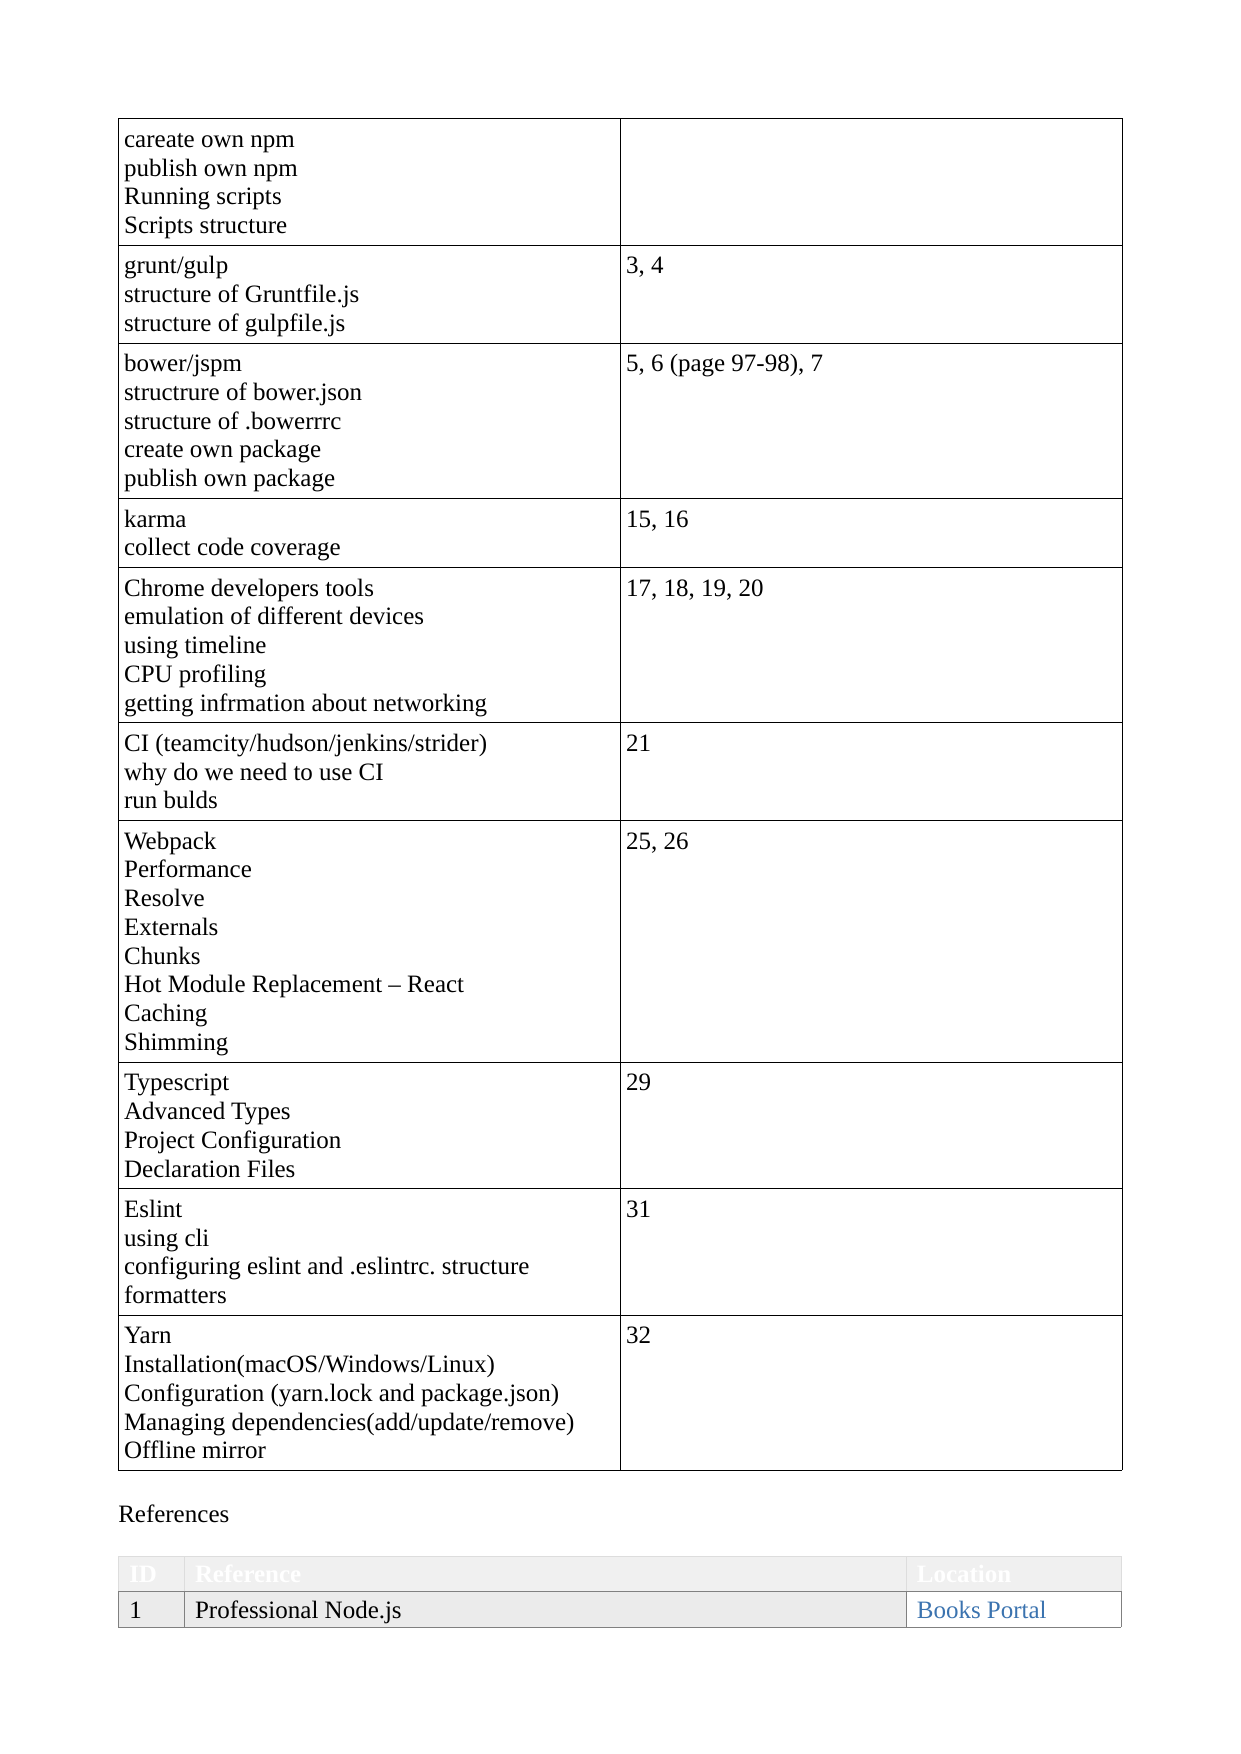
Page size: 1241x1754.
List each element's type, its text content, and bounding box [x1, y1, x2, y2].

table_header Reference [185, 1557, 906, 1591]
table_cell 5, 6 (page 97-98), 7 [621, 344, 1122, 498]
table_header Location [907, 1557, 1121, 1591]
text References [118, 1499, 1122, 1528]
table_cell karma collect code coverage [119, 499, 620, 567]
table_cell 31 [621, 1189, 1122, 1315]
table_cell Yarn Installation(macOS/Windows/Linux) Configuration (yarn.lock and package.json) Managing dependencies(add/update/remove) Offline mirror [119, 1316, 620, 1470]
table_cell CI (teamcity/hudson/jenkins/strider) why do we need to use CI run bulds [119, 723, 620, 820]
table_cell 17, 18, 19, 20 [621, 568, 1122, 722]
table_cell Typescript Advanced Types Project Configuration Declaration Files [119, 1063, 620, 1188]
table_cell 32 [621, 1316, 1122, 1470]
table_cell Books Portal [907, 1592, 1121, 1627]
table_cell Eslint using cli configuring eslint and .eslintrc. structure formatters [119, 1189, 620, 1315]
table_cell careate own npm publish own npm Running scripts Scripts structure [119, 119, 620, 245]
table_cell 29 [621, 1063, 1122, 1188]
table_cell 1 [119, 1592, 184, 1627]
table_cell 3, 4 [621, 246, 1122, 342]
table_cell 25, 26 [621, 821, 1122, 1062]
table_cell 21 [621, 723, 1122, 820]
table_cell grunt/gulp structure of Gruntfile.js structure of gulpfile.js [119, 246, 620, 342]
table_cell 15, 16 [621, 499, 1122, 567]
table_cell Professional Node.js [185, 1592, 906, 1627]
table_header ID [119, 1557, 184, 1591]
table_cell [621, 119, 1122, 245]
table_cell Chrome developers tools emulation of different devices using timeline CPU profiling getting infrmation about networking [119, 568, 620, 722]
table_cell bower/jspm structrure of bower.json structure of .bowerrrc create own package publish own package [119, 344, 620, 498]
table_cell Webpack Performance Resolve Externals Chunks Hot Module Replacement – React Caching Shimming [119, 821, 620, 1062]
